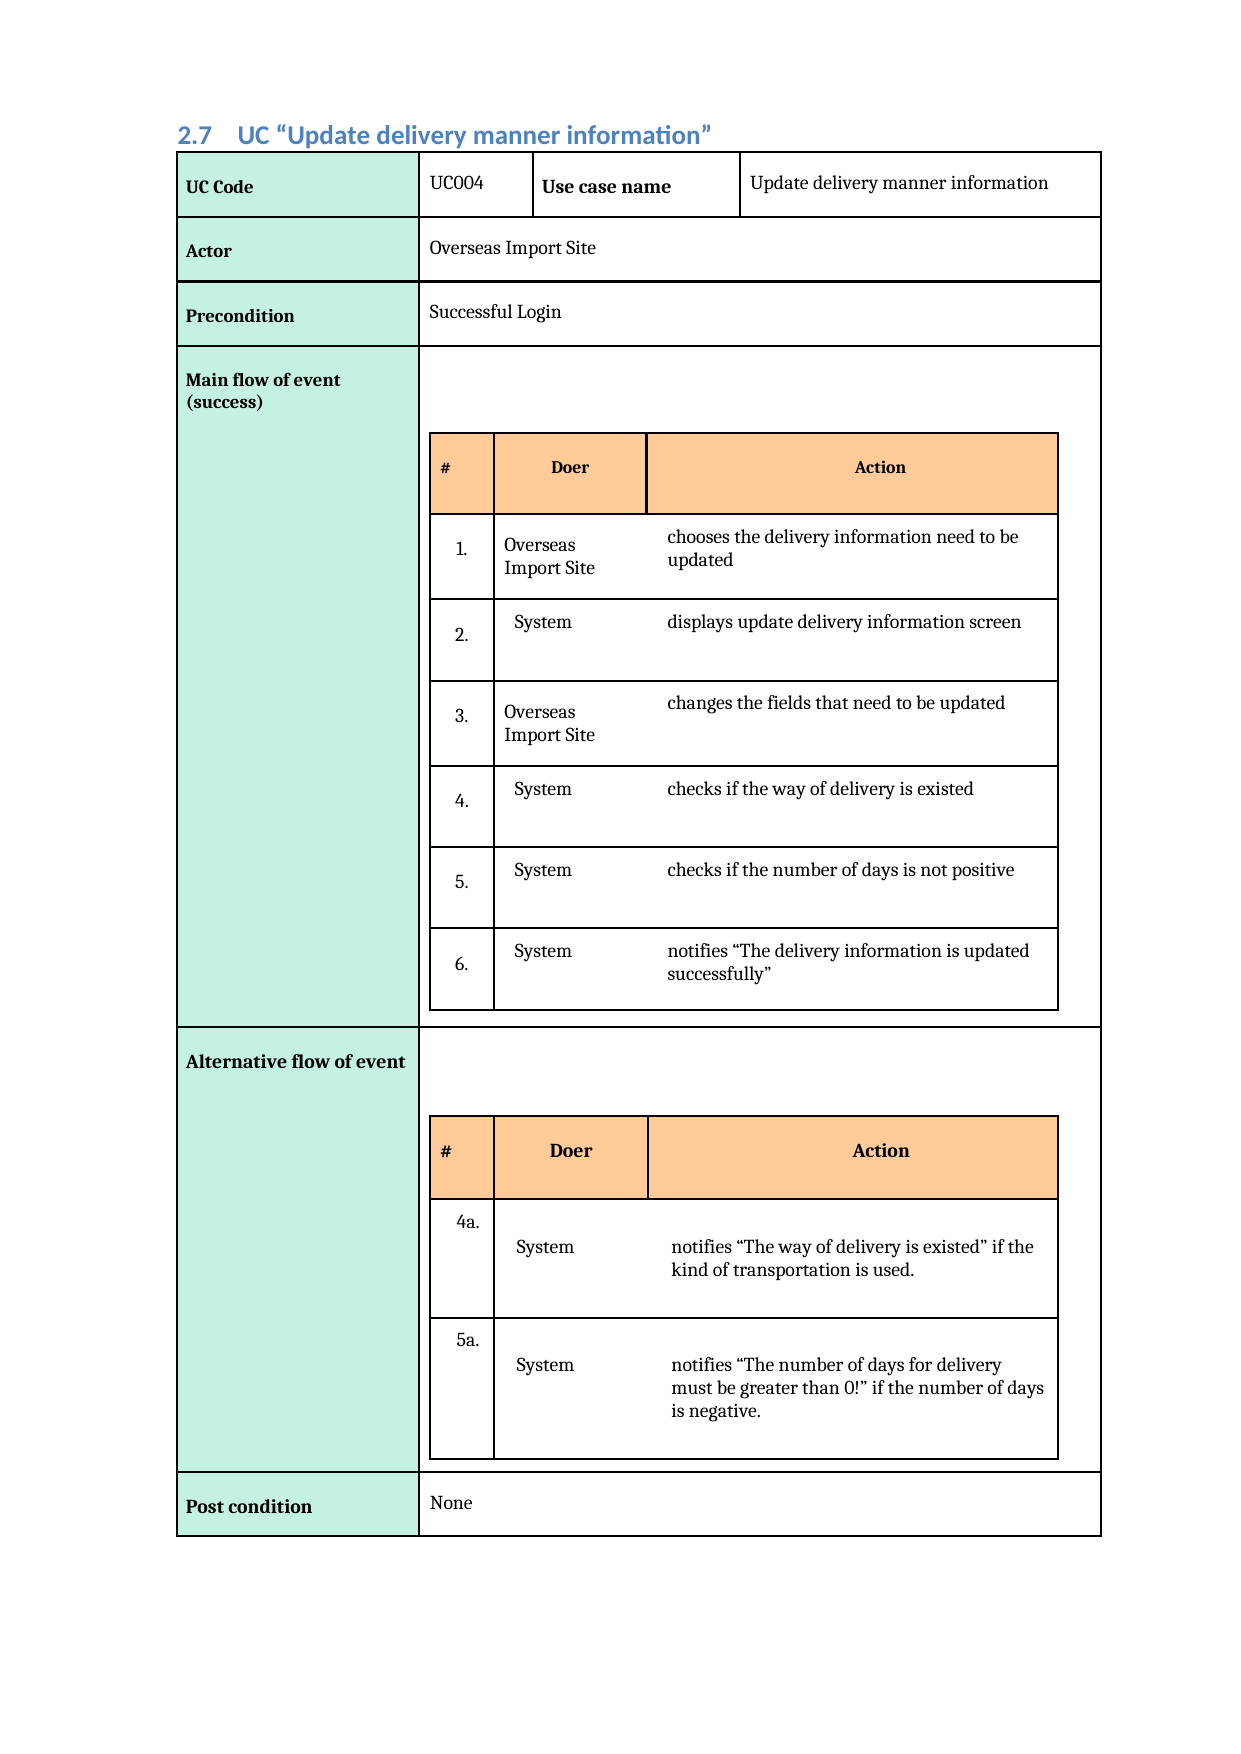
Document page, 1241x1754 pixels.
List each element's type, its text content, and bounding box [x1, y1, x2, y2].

table_cell System [495, 848, 646, 927]
table_cell 5a. [431, 1319, 493, 1458]
table_header # [431, 434, 493, 513]
table_cell Main flow of event (success) [178, 347, 418, 1026]
table_cell displays update delivery information screen [646, 600, 1057, 679]
table_header # [431, 1117, 493, 1198]
table_cell Overseas Import Site [420, 218, 1100, 280]
table_cell 5. [431, 848, 493, 927]
table_cell notifies “The way of delivery is existed” if the kind of transportation is used. [648, 1200, 1057, 1317]
table_cell [420, 347, 1100, 1026]
table_cell System [495, 1200, 648, 1317]
table_cell [420, 1028, 1100, 1471]
table_header Update delivery manner information [741, 153, 1100, 216]
table_cell System [495, 1319, 648, 1458]
subtitle UC “Update delivery manner information” [177, 118, 1122, 151]
table_cell Alternative flow of event [178, 1028, 418, 1471]
table_header Use case name [534, 153, 739, 216]
table_cell notifies “The number of days for delivery must be greater than 0!” if the number of days is negative. [648, 1319, 1057, 1458]
table_cell notifies “The delivery information is updated successfully” [646, 929, 1057, 1008]
table_cell None [420, 1473, 1100, 1535]
table_header UC Code [178, 153, 418, 216]
table_cell 4. [431, 767, 493, 846]
table_cell System [495, 600, 646, 679]
table_cell Overseas Import Site [495, 682, 646, 765]
table_header Doer [495, 434, 645, 513]
table_cell System [495, 929, 646, 1008]
table_header UC004 [420, 153, 532, 216]
table_cell changes the fields that need to be updated [646, 682, 1057, 765]
table_cell 3. [431, 682, 493, 765]
table_cell Overseas Import Site [495, 515, 646, 598]
table_cell Post condition [178, 1473, 418, 1535]
table_cell System [495, 767, 646, 846]
table_cell 1. [431, 515, 493, 598]
table_header Action [648, 434, 1057, 513]
table_cell chooses the delivery information need to be updated [646, 515, 1057, 598]
table_cell Precondition [178, 283, 418, 345]
table_cell 2. [431, 600, 493, 679]
table_cell Actor [178, 218, 418, 280]
table_cell 6. [431, 929, 493, 1008]
table_cell checks if the way of delivery is existed [646, 767, 1057, 846]
table_cell checks if the number of days is not positive [646, 848, 1057, 927]
table_cell Successful Login [420, 283, 1100, 345]
table_cell 4a. [431, 1200, 493, 1317]
table_header Doer [495, 1117, 647, 1198]
table_header Action [649, 1117, 1057, 1198]
